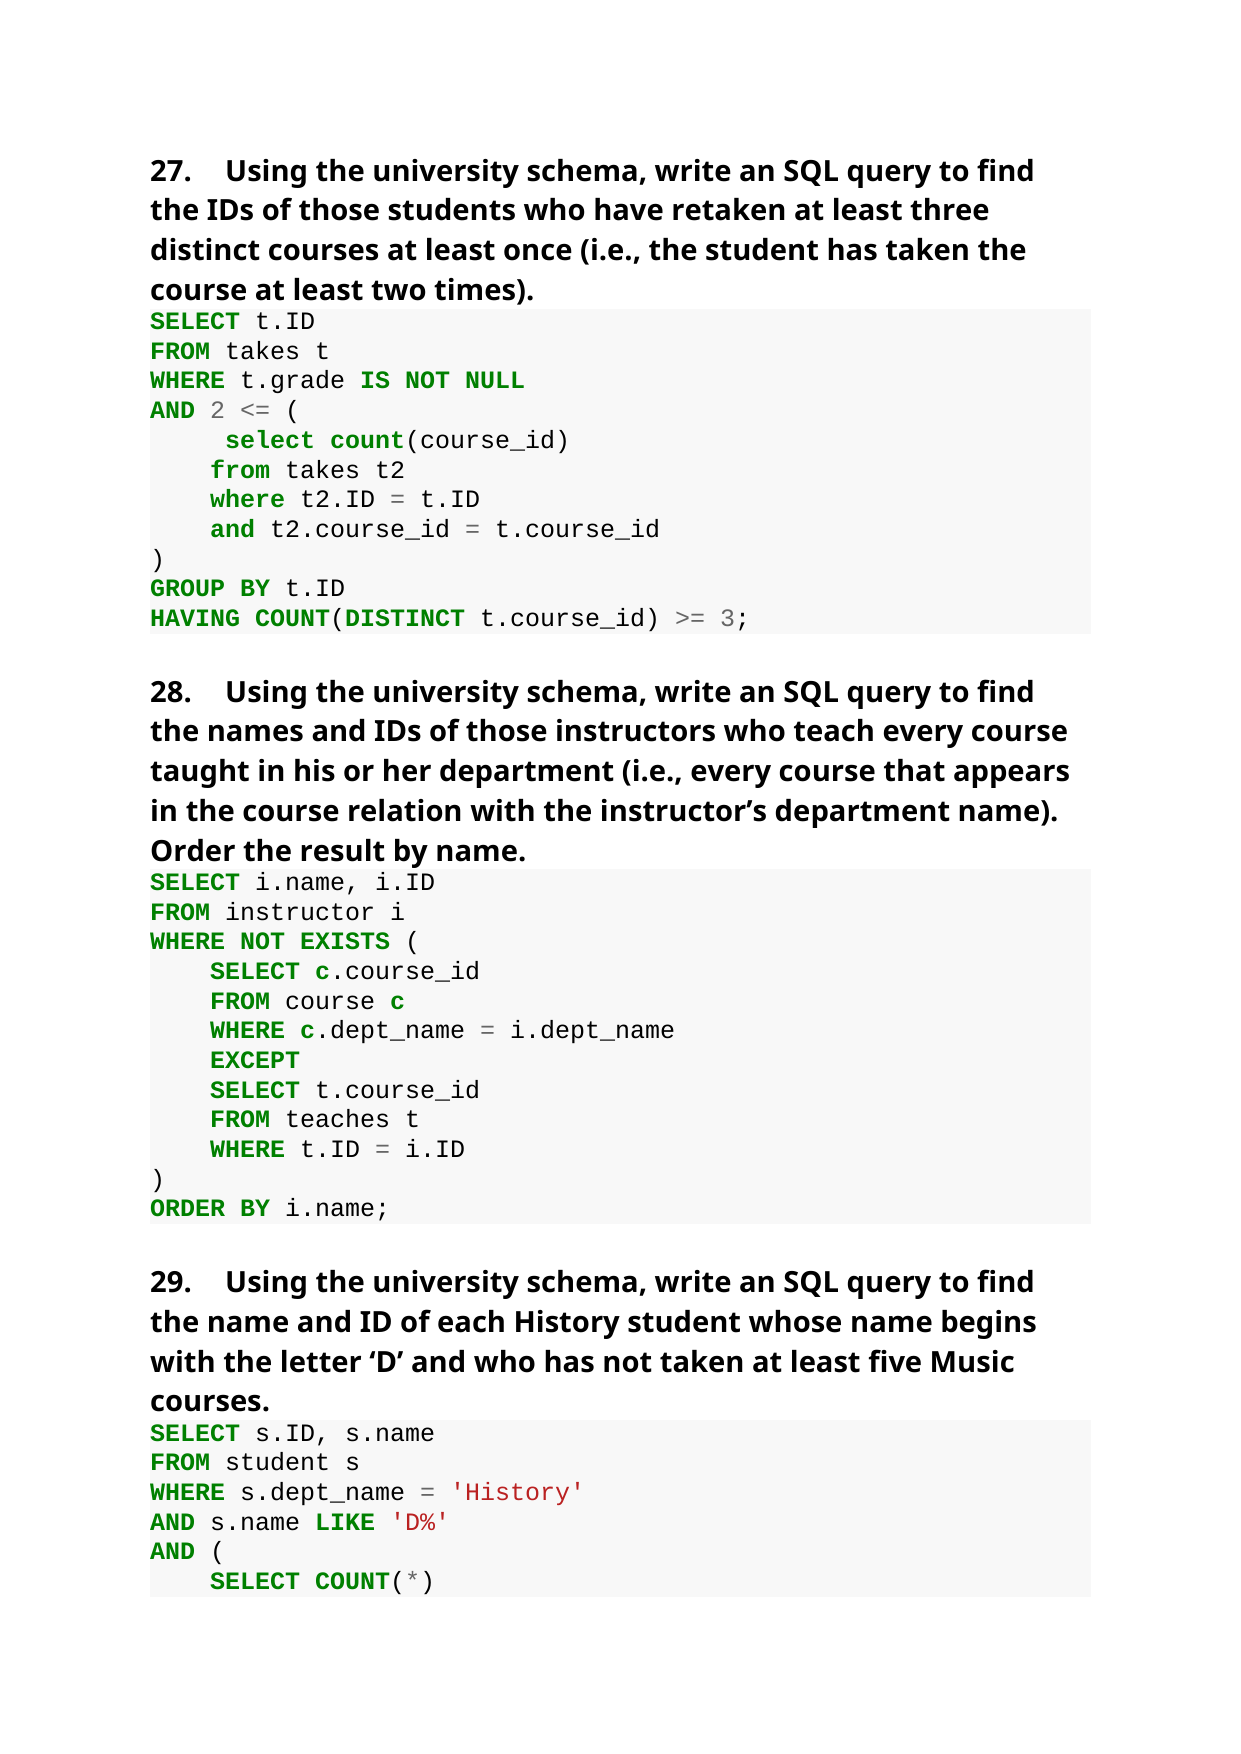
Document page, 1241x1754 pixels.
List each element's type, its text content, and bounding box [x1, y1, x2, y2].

text AND s.name LIKE 'D%' [150, 1509, 1091, 1538]
text EXCEPT [150, 1048, 1091, 1076]
text WHERE NOT EXISTS ( [150, 929, 1091, 957]
text FROM course c [150, 988, 1091, 1017]
text select count(course_id) [150, 427, 1091, 456]
text FROM teaches t [150, 1107, 1091, 1135]
text SELECT i.name, i.ID [150, 869, 1091, 898]
text where t2.ID = t.ID [150, 487, 1091, 515]
text FROM student s [150, 1450, 1091, 1478]
text SELECT s.ID, s.name [150, 1420, 1091, 1448]
subtitle Using the university schema, write an SQL query to find the name and ID of each History student whose name begins with the letter ‘D’ and who has not taken at least five Music courses. [150, 1261, 1091, 1420]
text SELECT t.course_id [150, 1077, 1091, 1106]
text ORDER BY i.name; [150, 1196, 1091, 1224]
subtitle Using the university schema, write an SQL query to find the names and IDs of those instructors who teach every course taught in his or her department (i.e., every course that appears in the course relation with the instructor’s department name). Order the result by name. [150, 671, 1091, 869]
text FROM instructor i [150, 899, 1091, 927]
text WHERE c.dept_name = i.dept_name [150, 1018, 1091, 1046]
text FROM takes t [150, 338, 1091, 367]
text ) [150, 546, 1091, 574]
text AND ( [150, 1539, 1091, 1567]
text WHERE t.ID = i.ID [150, 1137, 1091, 1165]
text HAVING COUNT(DISTINCT t.course_id) >= 3; [150, 606, 1091, 634]
text SELECT COUNT(*) [150, 1569, 1091, 1597]
text AND 2 <= ( [150, 398, 1091, 426]
text GROUP BY t.ID [150, 576, 1091, 604]
text ) [150, 1166, 1091, 1195]
text and t2.course_id = t.course_id [150, 517, 1091, 545]
subtitle Using the university schema, write an SQL query to find the IDs of those students who have retaken at least three distinct courses at least once (i.e., the student has taken the course at least two times). [150, 150, 1091, 309]
text SELECT t.ID [150, 309, 1091, 337]
text SELECT c.course_id [150, 958, 1091, 987]
text from takes t2 [150, 457, 1091, 486]
text WHERE t.grade IS NOT NULL [150, 368, 1091, 396]
text WHERE s.dept_name = 'History' [150, 1479, 1091, 1508]
